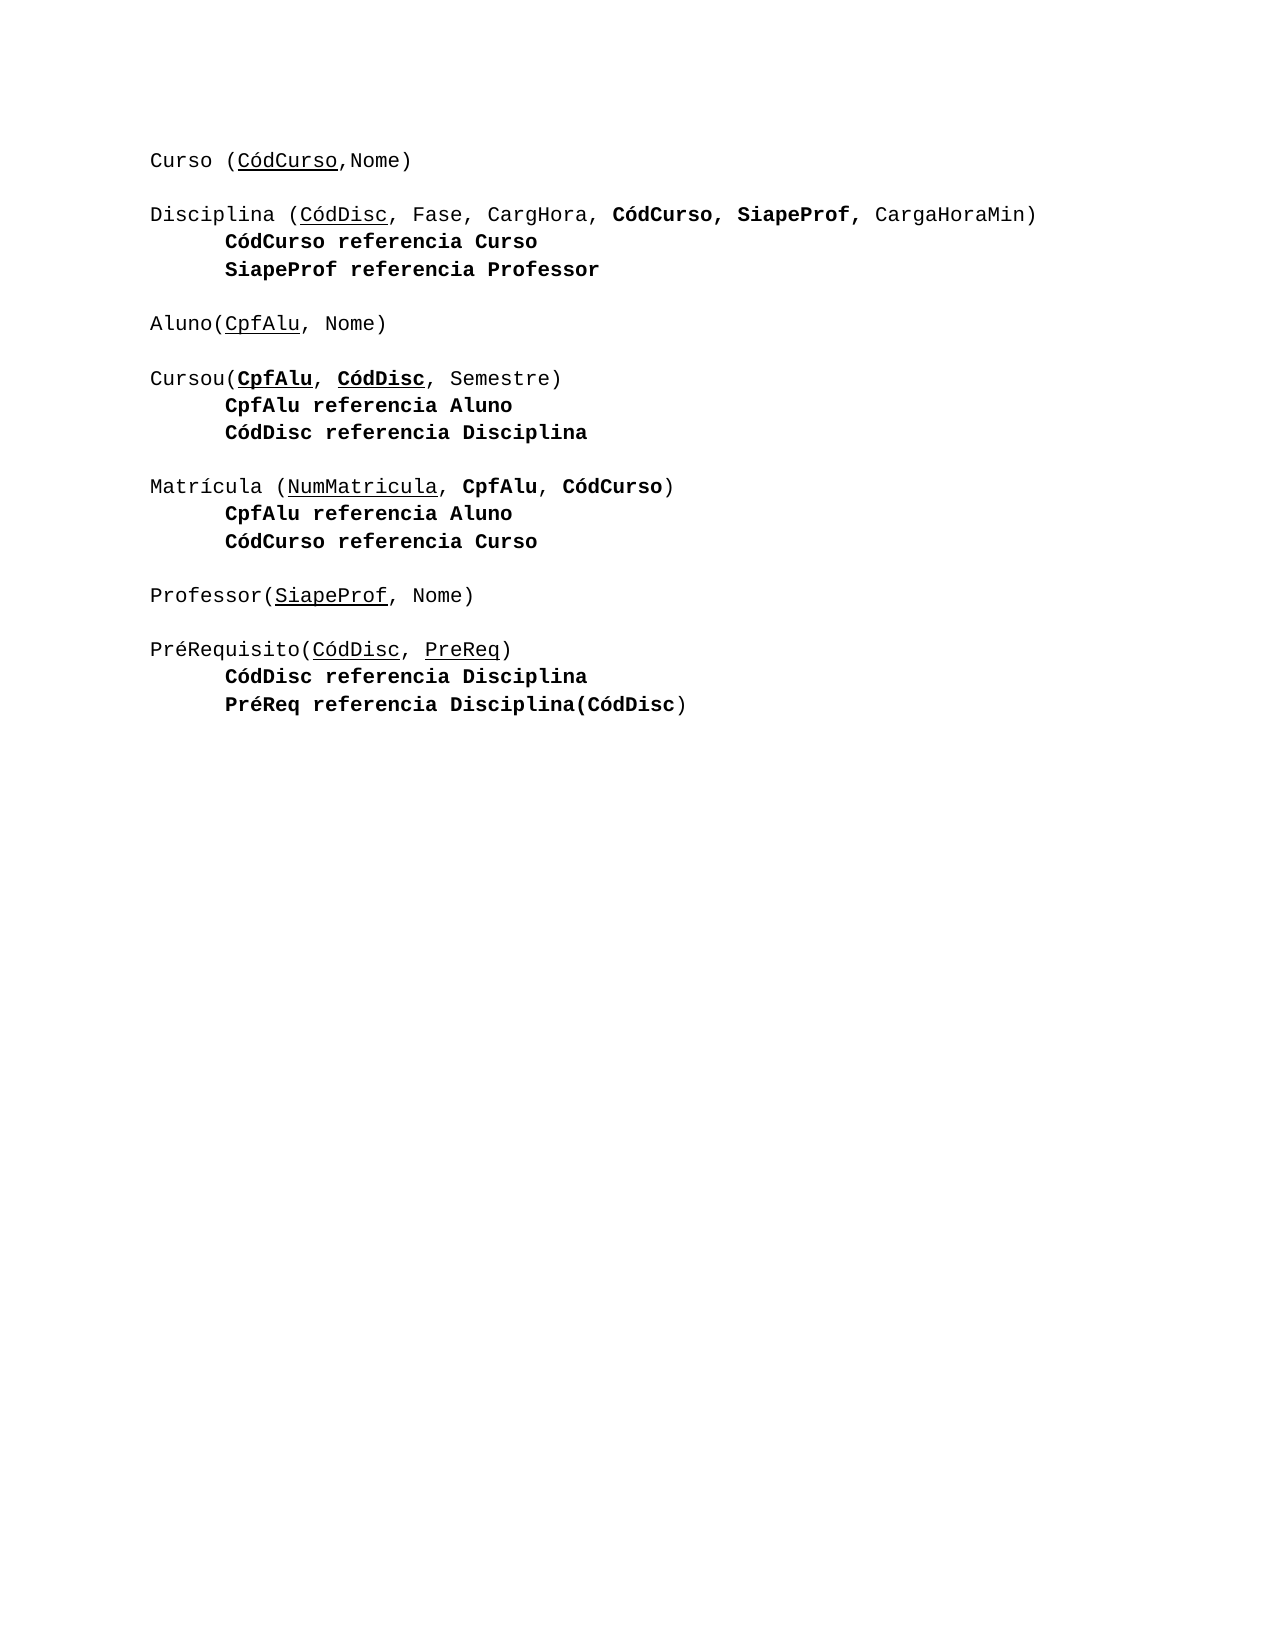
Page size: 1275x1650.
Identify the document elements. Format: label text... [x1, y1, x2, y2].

text Professor(SiapeProf, Nome) [150, 585, 1125, 609]
text CódDisc referencia Disciplina [150, 667, 1125, 690]
text Curso (CódCurso,Nome) [150, 150, 1125, 174]
text CpfAlu referencia Aluno [150, 503, 1125, 527]
text SiapeProf referencia Professor [150, 259, 1125, 282]
text PréReq referencia Disciplina(CódDisc) [150, 694, 1125, 717]
text Cursou(CpfAlu, CódDisc, Semestre) [150, 367, 1125, 391]
text PréRequisito(CódDisc, PreReq) [150, 639, 1125, 663]
text CódCurso referencia Curso [150, 531, 1125, 554]
text CpfAlu referencia Aluno [150, 395, 1125, 418]
text CódDisc referencia Disciplina [150, 422, 1125, 446]
text Disciplina (CódDisc, Fase, CargHora, CódCurso, SiapeProf, CargaHoraMin) [150, 204, 1125, 228]
text Aluno(CpfAlu, Nome) [150, 313, 1125, 337]
text Matrícula (NumMatricula, CpfAlu, CódCurso) [150, 476, 1125, 500]
text CódCurso referencia Curso [150, 232, 1125, 255]
